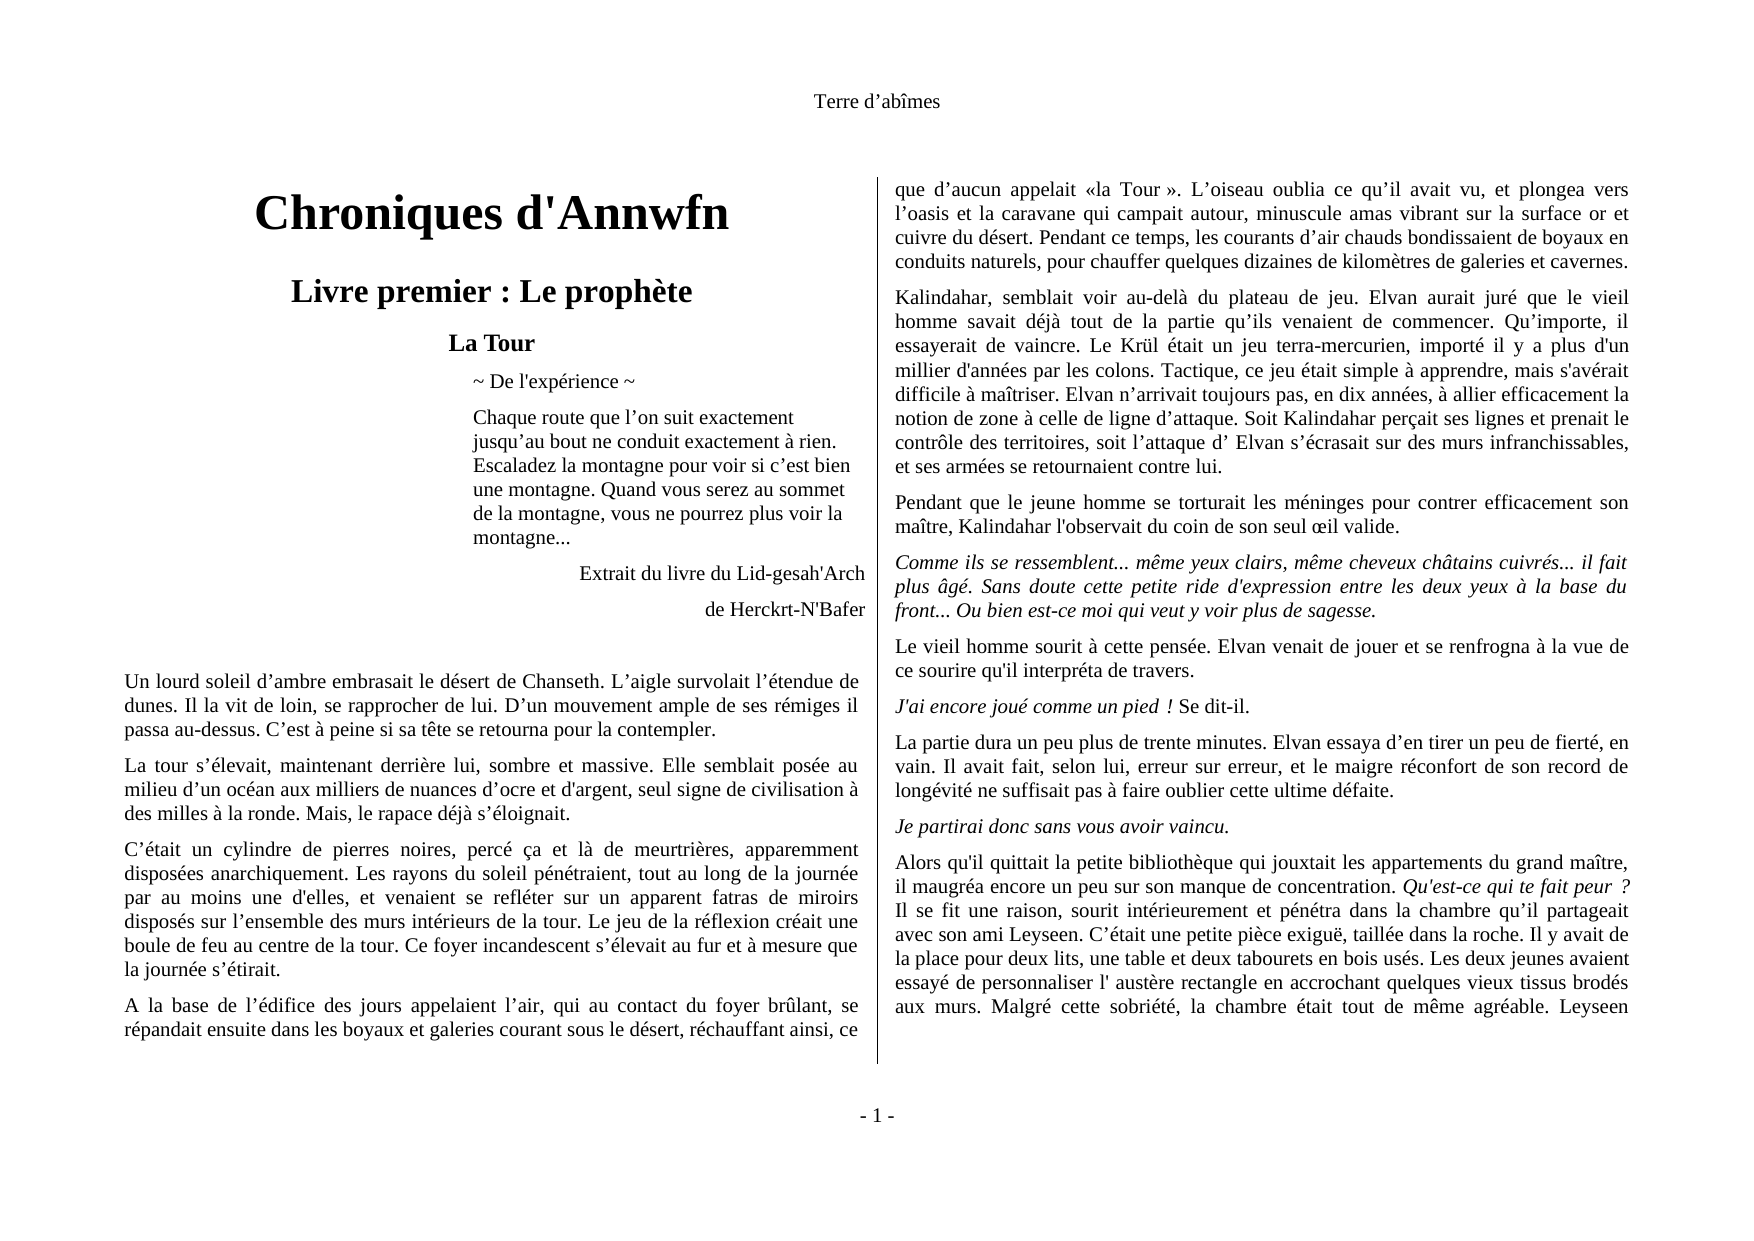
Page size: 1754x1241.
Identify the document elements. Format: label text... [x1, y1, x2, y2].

subtitle Chroniques d'Annwfn [124, 183, 859, 241]
text Pendant que le jeune homme se torturait les méninges pour contrer efficacement son maître, Kalindahar l'observait du coin de son seul œil valide. [895, 490, 1630, 538]
text Comme ils se ressemblent... même yeux clairs, même cheveux châtains cuivrés... il fait plus âgé. Sans doute cette petite ride d'expression entre les deux yeux à la base du front... Ou bien est-ce moi qui veut y voir plus de sagesse. [895, 550, 1630, 622]
text Alors qu'il quittait la petite bibliothèque qui jouxtait les appartements du grand maître, il maugréa encore un peu sur son manque de concentration. Qu'est-ce qui te fait peur ? Il se fit une raison, sourit intérieurement et pénétra dans la chambre qu’il partageait avec son ami Leyseen. C’était une petite pièce exiguë, taillée dans la roche. Il y avait de la place pour deux lits, une table et deux tabourets en bois usés. Les deux jeunes avaient essayé de personnaliser l' austère rectangle en accrochant quelques vieux tissus brodés aux murs. Malgré cette sobriété, la chambre était tout de même agréable. Leyseen [895, 850, 1630, 1018]
text Le vieil homme sourit à cette pensée. Elvan venait de jouer et se renfrogna à la vue de ce sourire qu'il interpréta de travers. [895, 634, 1630, 682]
subtitle La Tour [124, 328, 859, 357]
text Je partirai donc sans vous avoir vaincu. [895, 814, 1630, 838]
text Kalindahar, semblait voir au-delà du plateau de jeu. Elvan aurait juré que le vieil homme savait déjà tout de la partie qu’ils venaient de commencer. Qu’importe, il essayerait de vaincre. Le Krül était un jeu terra-mercurien, importé il y a plus d'un millier d'années par les colons. Tactique, ce jeu était simple à apprendre, mais s'avérait difficile à maîtriser. Elvan n’arrivait toujours pas, en dix années, à allier efficacement la notion de zone à celle de ligne d’attaque. Soit Kalindahar perçait ses lignes et prenait le contrôle des territoires, soit l’attaque d’ Elvan s’écrasait sur des murs infranchissables, et ses armées se retournaient contre lui. [895, 285, 1630, 478]
text Un lourd soleil d’ambre embrasait le désert de Chanseth. L’aigle survolait l’étendue de dunes. Il la vit de loin, se rapprocher de lui. D’un mouvement ample de ses rémiges il passa au-dessus. C’est à peine si sa tête se retourna pour la contempler. [124, 669, 859, 741]
text J'ai encore joué comme un pied ! Se dit-il. [895, 694, 1630, 718]
subtitle Livre premier : Le prophète [118, 272, 865, 310]
text C’était un cylindre de pierres noires, percé ça et là de meurtrières, apparemment disposées anarchiquement. Les rayons du soleil pénétraient, tout au long de la journée par au moins une d'elles, et venaient se refléter sur un apparent fatras de miroirs disposés sur l’ensemble des murs intérieurs de la tour. Le jeu de la réflexion créait une boule de feu au centre de la tour. Ce foyer incandescent s’élevait au fur et à mesure que la journée s’étirait. [124, 837, 859, 981]
text ~ De l'expérience ~ [473, 369, 865, 393]
text de Herckrt-N'Bafer [471, 597, 865, 621]
text A la base de l’édifice des jours appelaient l’air, qui au contact du foyer brûlant, se répandait ensuite dans les boyaux et galeries courant sous le désert, réchauffant ainsi, ce [124, 993, 859, 1041]
text Chaque route que l’on suit exactement jusqu’au bout ne conduit exactement à rien. Escaladez la montagne pour voir si c’est bien une montagne. Quand vous serez au sommet de la montagne, vous ne pourrez plus voir la montagne... [473, 405, 865, 549]
text La partie dura un peu plus de trente minutes. Elvan essaya d’en tirer un peu de fierté, en vain. Il avait fait, selon lui, erreur sur erreur, et le maigre réconfort de son record de longévité ne suffisait pas à faire oublier cette ultime défaite. [895, 730, 1630, 802]
text que d’aucun appelait «la Tour ». L’oiseau oublia ce qu’il avait vu, et plongea vers l’oasis et la caravane qui campait autour, minuscule amas vibrant sur la surface or et cuivre du désert. Pendant ce temps, les courants d’air chauds bondissaient de boyaux en conduits naturels, pour chauffer quelques dizaines de kilomètres de galeries et cavernes. [895, 177, 1630, 273]
text Extrait du livre du Lid-gesah'Arch [473, 561, 865, 585]
text La tour s’élevait, maintenant derrière lui, sombre et massive. Elle semblait posée au milieu d’un océan aux milliers de nuances d’ocre et d'argent, seul signe de civilisation à des milles à la ronde. Mais, le rapace déjà s’éloignait. [124, 753, 859, 825]
